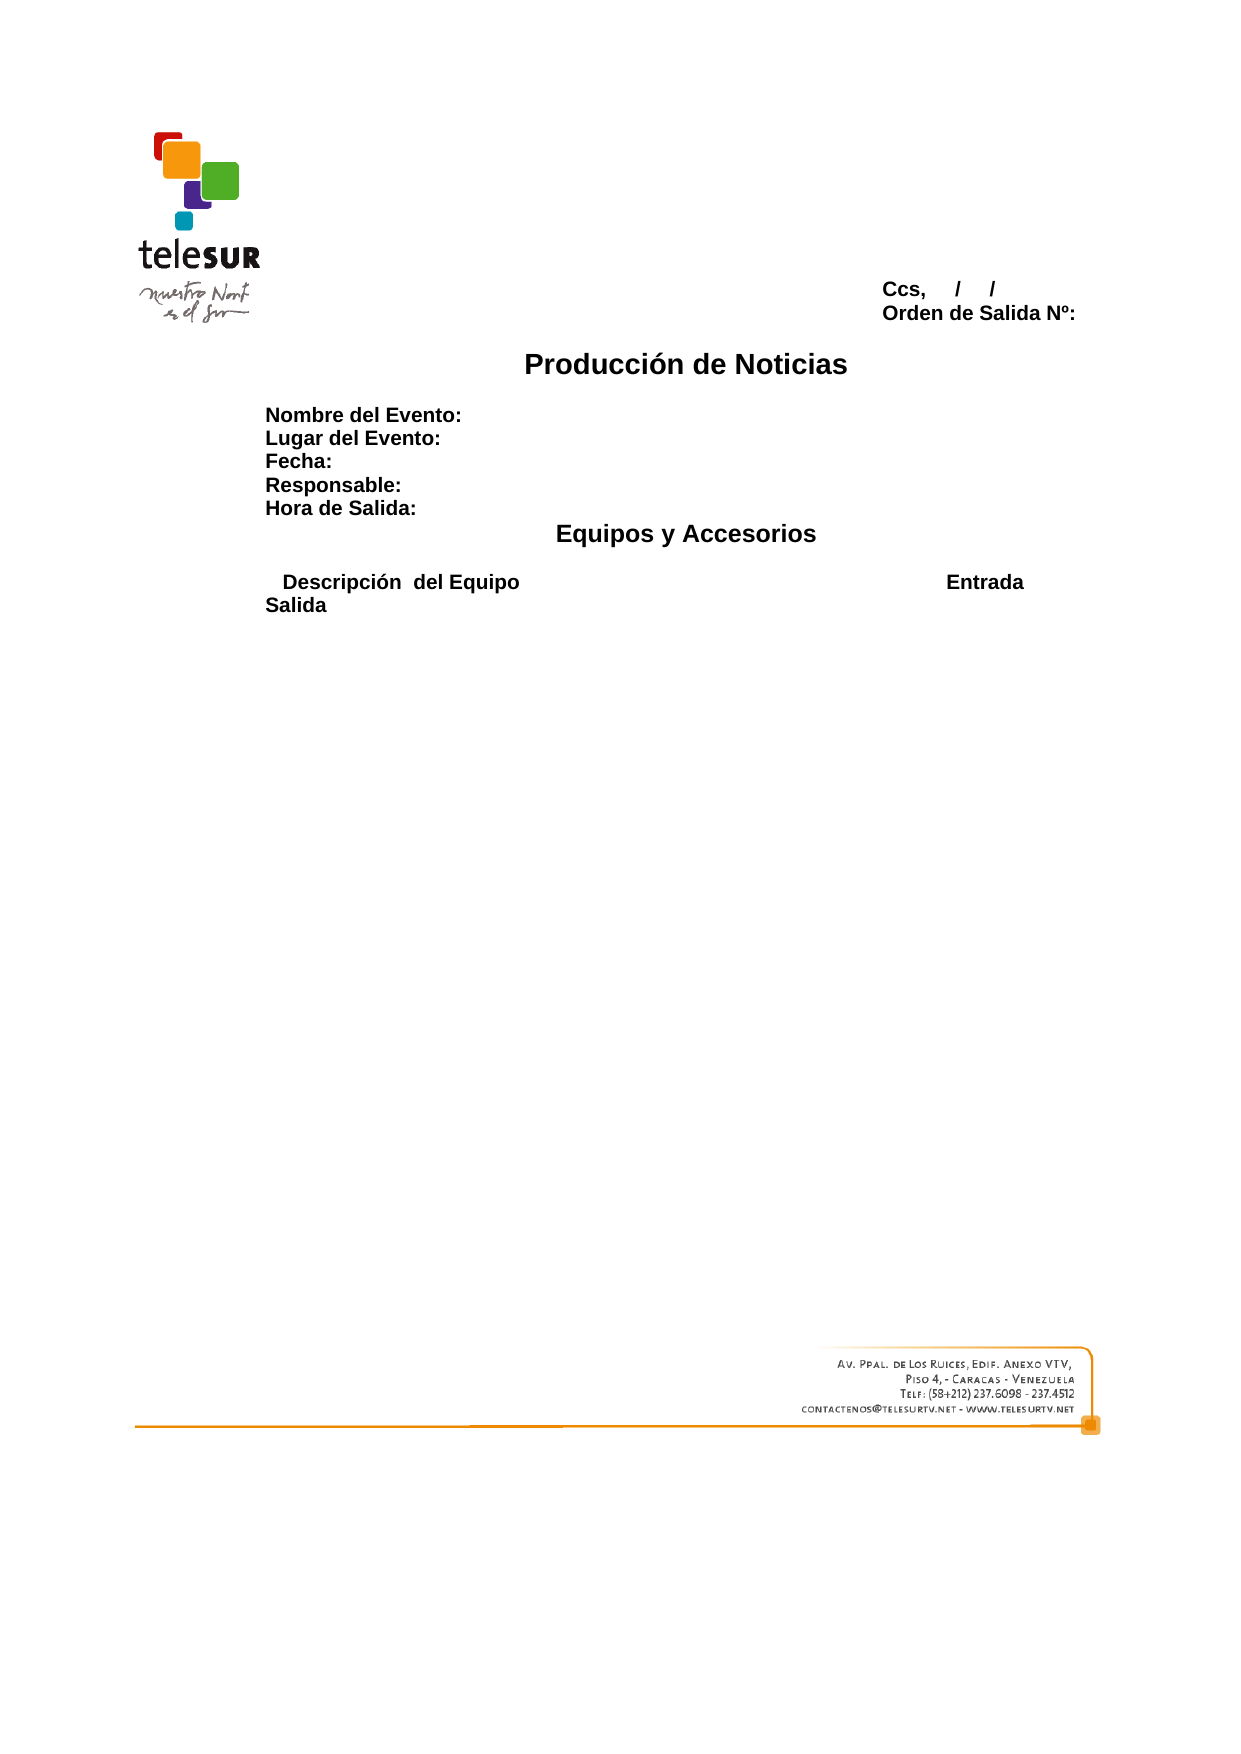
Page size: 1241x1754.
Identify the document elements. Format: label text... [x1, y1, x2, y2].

table_cell [1053, 788, 1124, 816]
table_cell [1053, 731, 1124, 759]
table_cell [265, 1158, 940, 1186]
table_cell [1053, 1186, 1124, 1214]
text Fecha: [265, 450, 1107, 473]
table_cell [940, 1186, 1053, 1214]
text Producción de Noticias [265, 348, 1107, 380]
table_header [940, 646, 1053, 674]
picture [134, 127, 1122, 1475]
table_cell [265, 674, 940, 703]
text Responsable: [265, 473, 1107, 496]
table_cell [940, 845, 1053, 873]
table_cell [1053, 930, 1124, 958]
table_cell [265, 1129, 940, 1158]
table_cell [940, 930, 1053, 958]
table_cell [940, 816, 1053, 845]
table_cell [940, 760, 1053, 788]
table_cell [265, 930, 940, 958]
table_cell [265, 845, 940, 873]
table_cell [940, 1044, 1053, 1072]
text Equipos y Accesorios [265, 520, 1107, 548]
table_cell [1053, 760, 1124, 788]
table_cell [265, 816, 940, 845]
table_cell [940, 1158, 1053, 1186]
table_cell [265, 1101, 940, 1129]
table_cell [1053, 674, 1124, 703]
table_cell [940, 902, 1053, 930]
table_cell [1053, 873, 1124, 902]
text Ccs, / / [265, 278, 1107, 301]
table_cell [940, 1129, 1053, 1158]
table_cell [940, 1072, 1053, 1101]
table_cell [1053, 1015, 1124, 1044]
text Hora de Salida: [265, 496, 1107, 520]
table_cell [1053, 1158, 1124, 1186]
table_cell [1053, 987, 1124, 1015]
table_cell [265, 760, 940, 788]
table_cell [265, 987, 940, 1015]
table_cell [1053, 902, 1124, 930]
table_cell [940, 873, 1053, 902]
text Nombre del Evento: [265, 403, 1107, 427]
table_cell [265, 1015, 940, 1044]
text Descripción del Equipo Entrada Salida [265, 571, 1107, 617]
table_cell [940, 987, 1053, 1015]
table_cell [265, 731, 940, 759]
table_cell [1053, 1129, 1124, 1158]
table_cell [940, 703, 1053, 731]
table_cell [940, 959, 1053, 987]
table_cell [265, 1186, 940, 1214]
table_cell [940, 788, 1053, 816]
table_cell [1053, 816, 1124, 845]
table_cell [940, 674, 1053, 703]
table_cell [265, 902, 940, 930]
table_cell [1053, 1044, 1124, 1072]
table_header [265, 646, 940, 674]
table_cell [265, 959, 940, 987]
table_cell [940, 1101, 1053, 1129]
text Orden de Salida Nº: [265, 301, 1107, 324]
table_cell [265, 788, 940, 816]
table_cell [265, 1072, 940, 1101]
table_cell [940, 731, 1053, 759]
table_cell [1053, 1101, 1124, 1129]
table_cell [265, 703, 940, 731]
table_cell [940, 1015, 1053, 1044]
table_header [1053, 646, 1124, 674]
table_cell [1053, 1072, 1124, 1101]
table_cell [265, 1044, 940, 1072]
text Lugar del Evento: [265, 427, 1107, 450]
table_cell [1053, 703, 1124, 731]
table_cell [265, 873, 940, 902]
table_cell [1053, 845, 1124, 873]
table_cell [1053, 959, 1124, 987]
